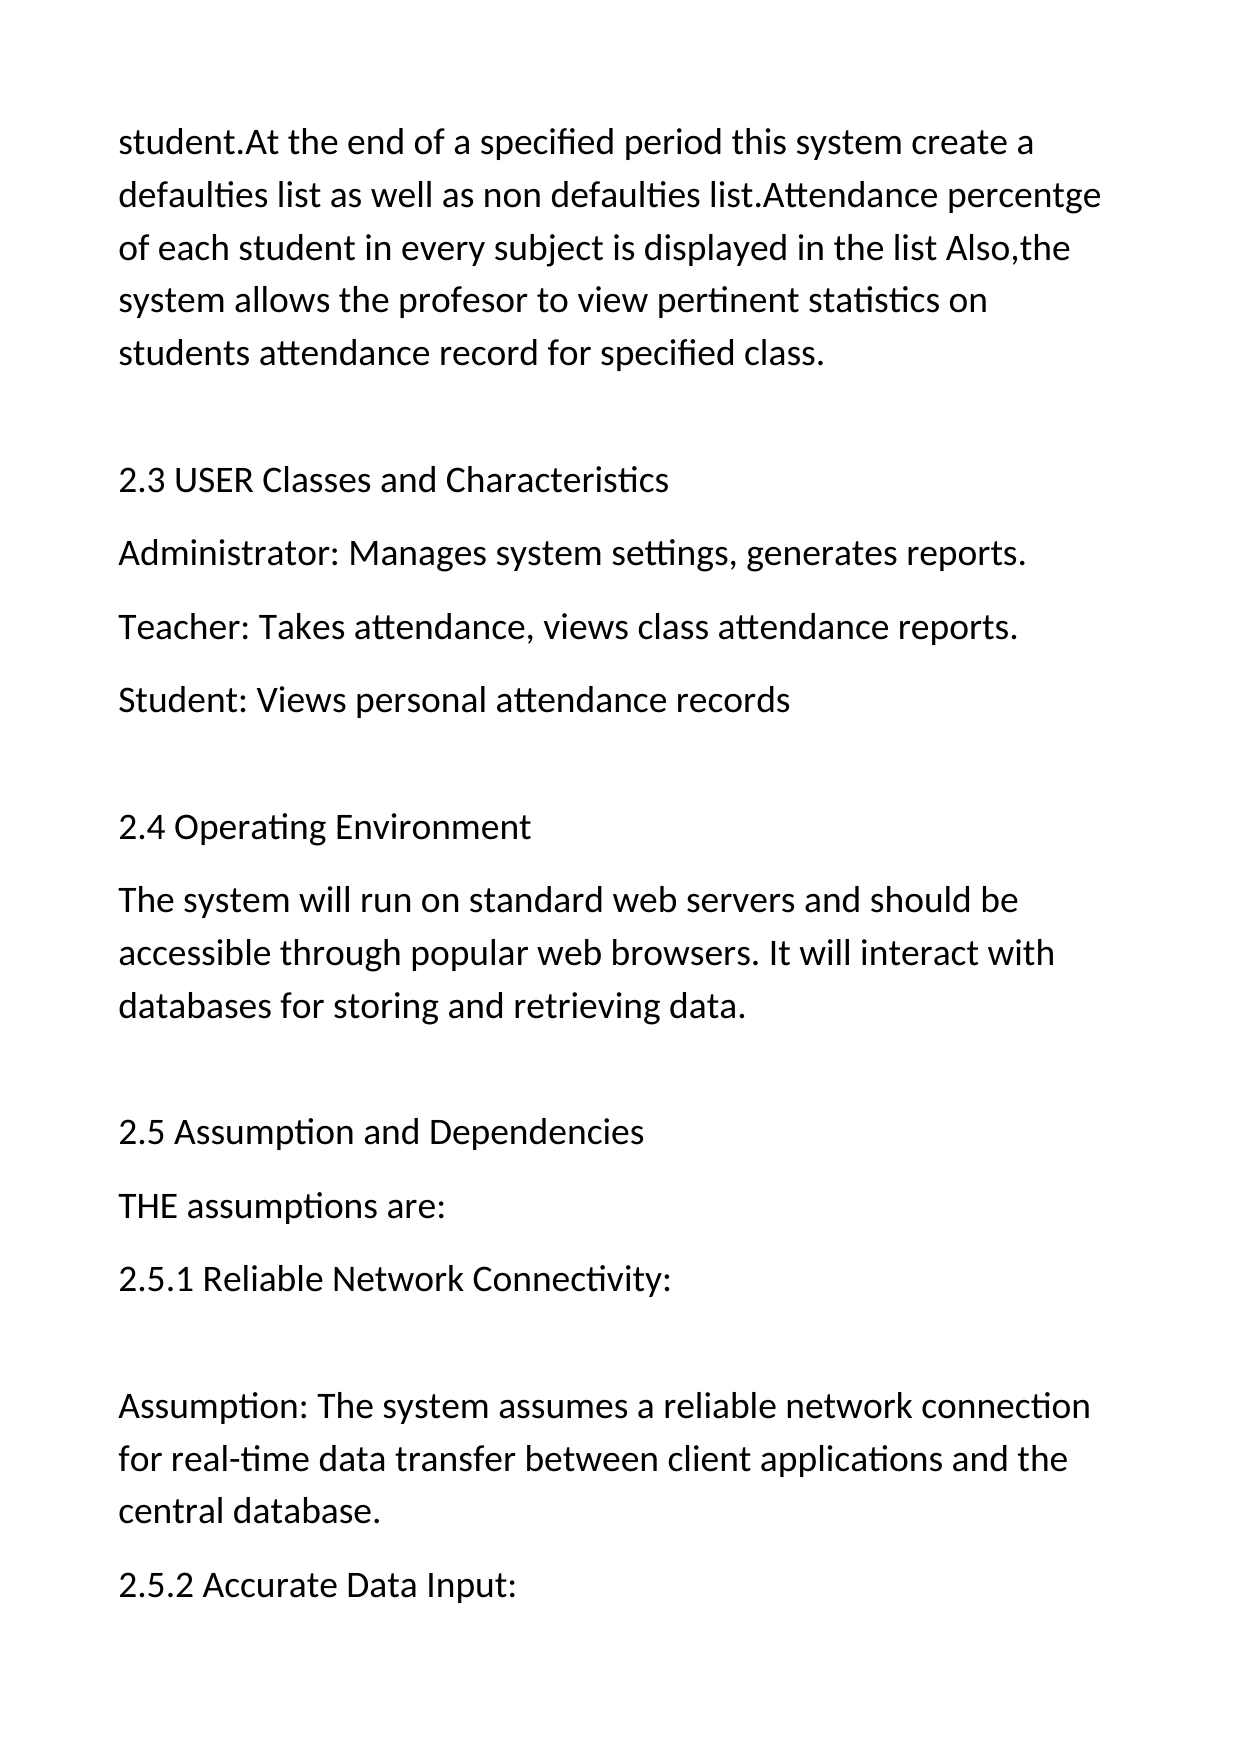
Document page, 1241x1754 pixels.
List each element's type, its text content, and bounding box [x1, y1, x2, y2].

text THE assumptions are: [118, 1182, 1122, 1228]
text Teacher: Takes attendance, views class attendance reports. [118, 603, 1122, 648]
text Assumption: The system assumes a reliable network connection for real-time data transfer between client applications and the central database. [118, 1382, 1122, 1533]
text student.At the end of a specified period this system create a defaulties list as well as non defaulties list.Attendance percentge of each student in every subject is displayed in the list Also,the system allows the profesor to view pertinent statistics on students attendance record for specified class. [118, 118, 1122, 375]
text 2.5.2 Accurate Data Input: [118, 1561, 1122, 1607]
text 2.4 Operating Environment [118, 803, 1122, 848]
text The system will run on standard web servers and should be accessible through popular web browsers. It will interact with databases for storing and retrieving data. [118, 876, 1122, 1027]
text 2.3 USER Classes and Characteristics [118, 456, 1122, 501]
text 2.5 Assumption and Dependencies [118, 1108, 1122, 1154]
text 2.5.1 Reliable Network Connectivity: [118, 1255, 1122, 1301]
text Administrator: Manages system settings, generates reports. [118, 529, 1122, 575]
text Student: Views personal attendance records [118, 676, 1122, 722]
